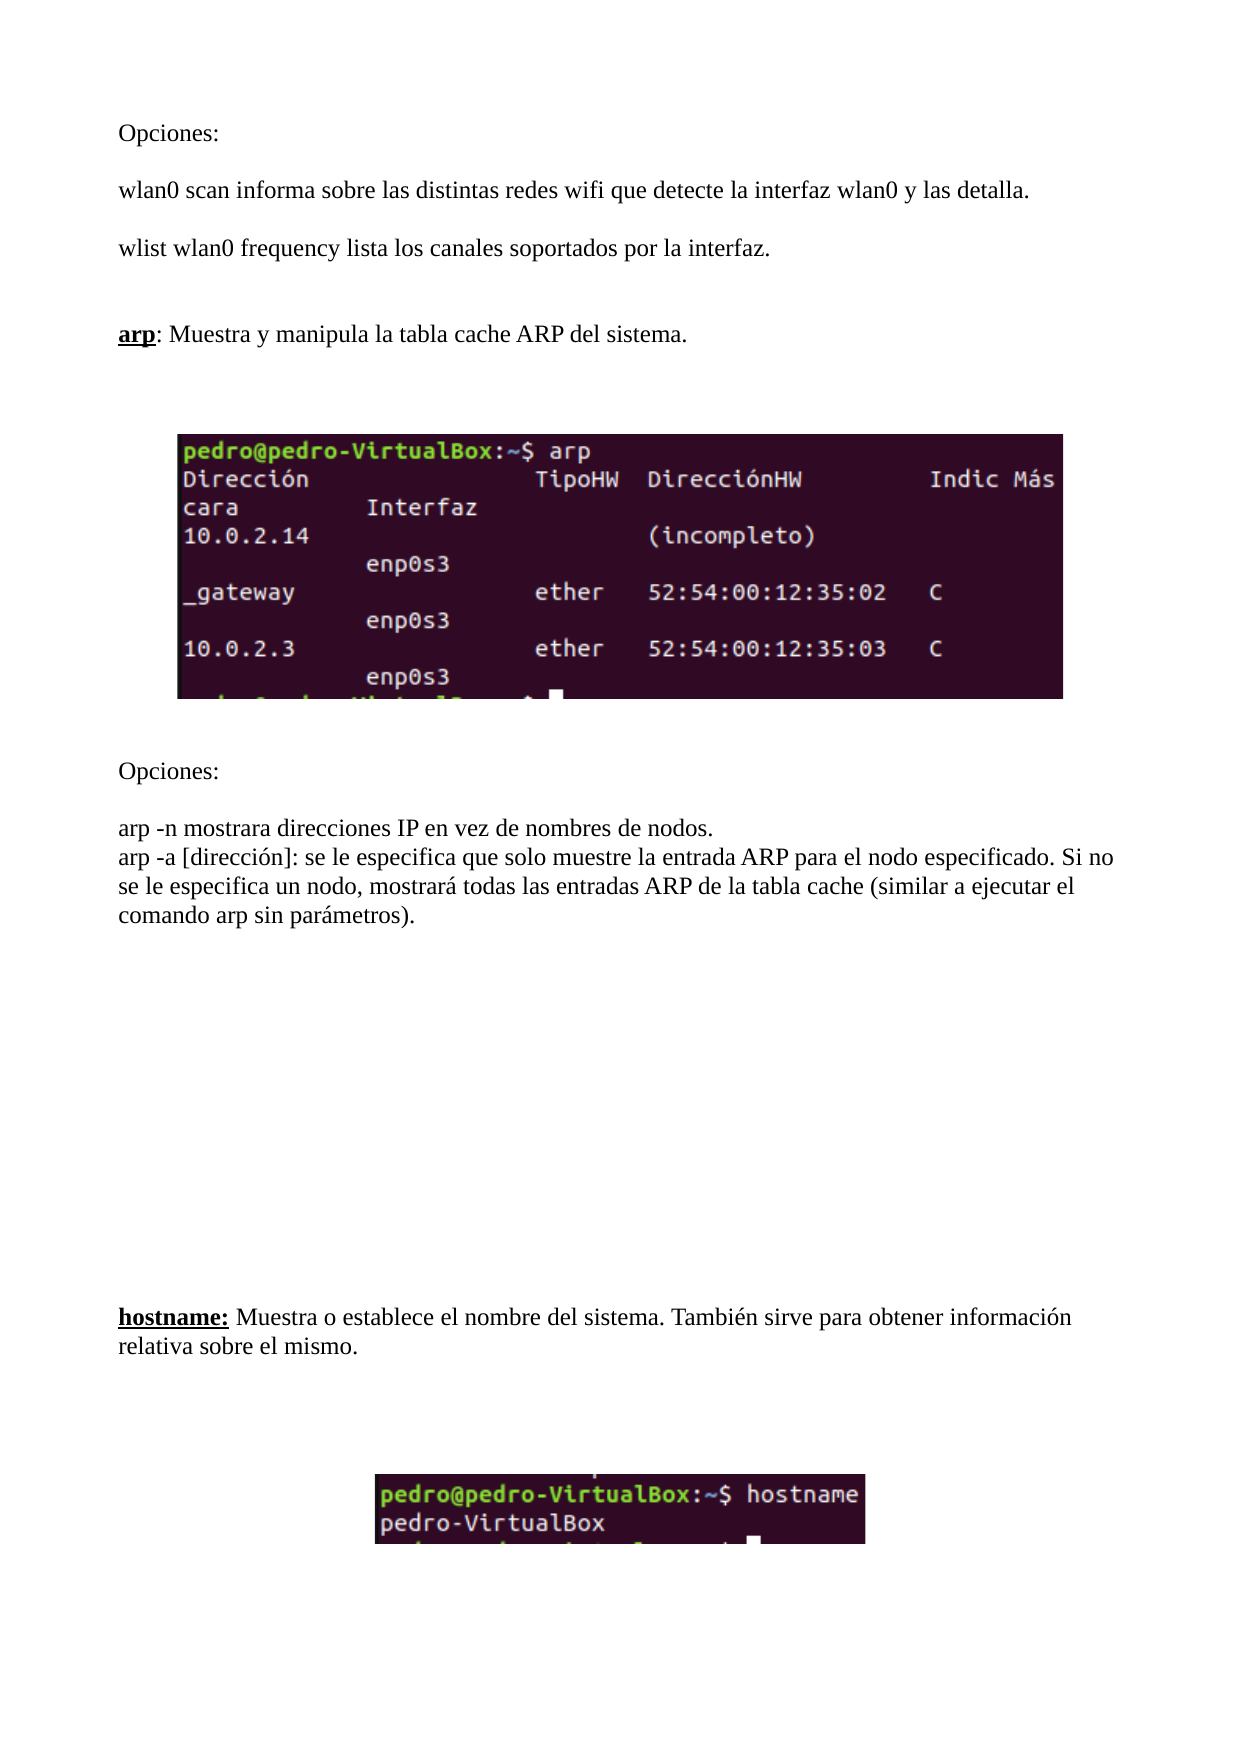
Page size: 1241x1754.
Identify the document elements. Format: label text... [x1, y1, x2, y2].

text wlan0 scan informa sobre las distintas redes wifi que detecte la interfaz wlan0 y las detalla. [118, 176, 1122, 204]
text hostname: Muestra o establece el nombre del sistema. También sirve para obtener información relativa sobre el mismo. [118, 1302, 1122, 1360]
text arp -n mostrara direcciones IP en vez de nombres de nodos. [118, 813, 1122, 842]
text wlist wlan0 frequency lista los canales soportados por la interfaz. [118, 233, 1122, 262]
text Opciones: [118, 756, 1122, 785]
text arp: Muestra y manipula la tabla cache ARP del sistema. [118, 319, 1122, 348]
text Opciones: [118, 118, 1122, 147]
picture [374, 1474, 866, 1544]
text arp -a [dirección]: se le especifica que solo muestre la entrada ARP para el nodo especificado. Si no se le especifica un nodo, mostrará todas las entradas ARP de la tabla cache (similar a ejecutar el comando arp sin parámetros). [118, 842, 1122, 928]
picture [177, 434, 1064, 699]
